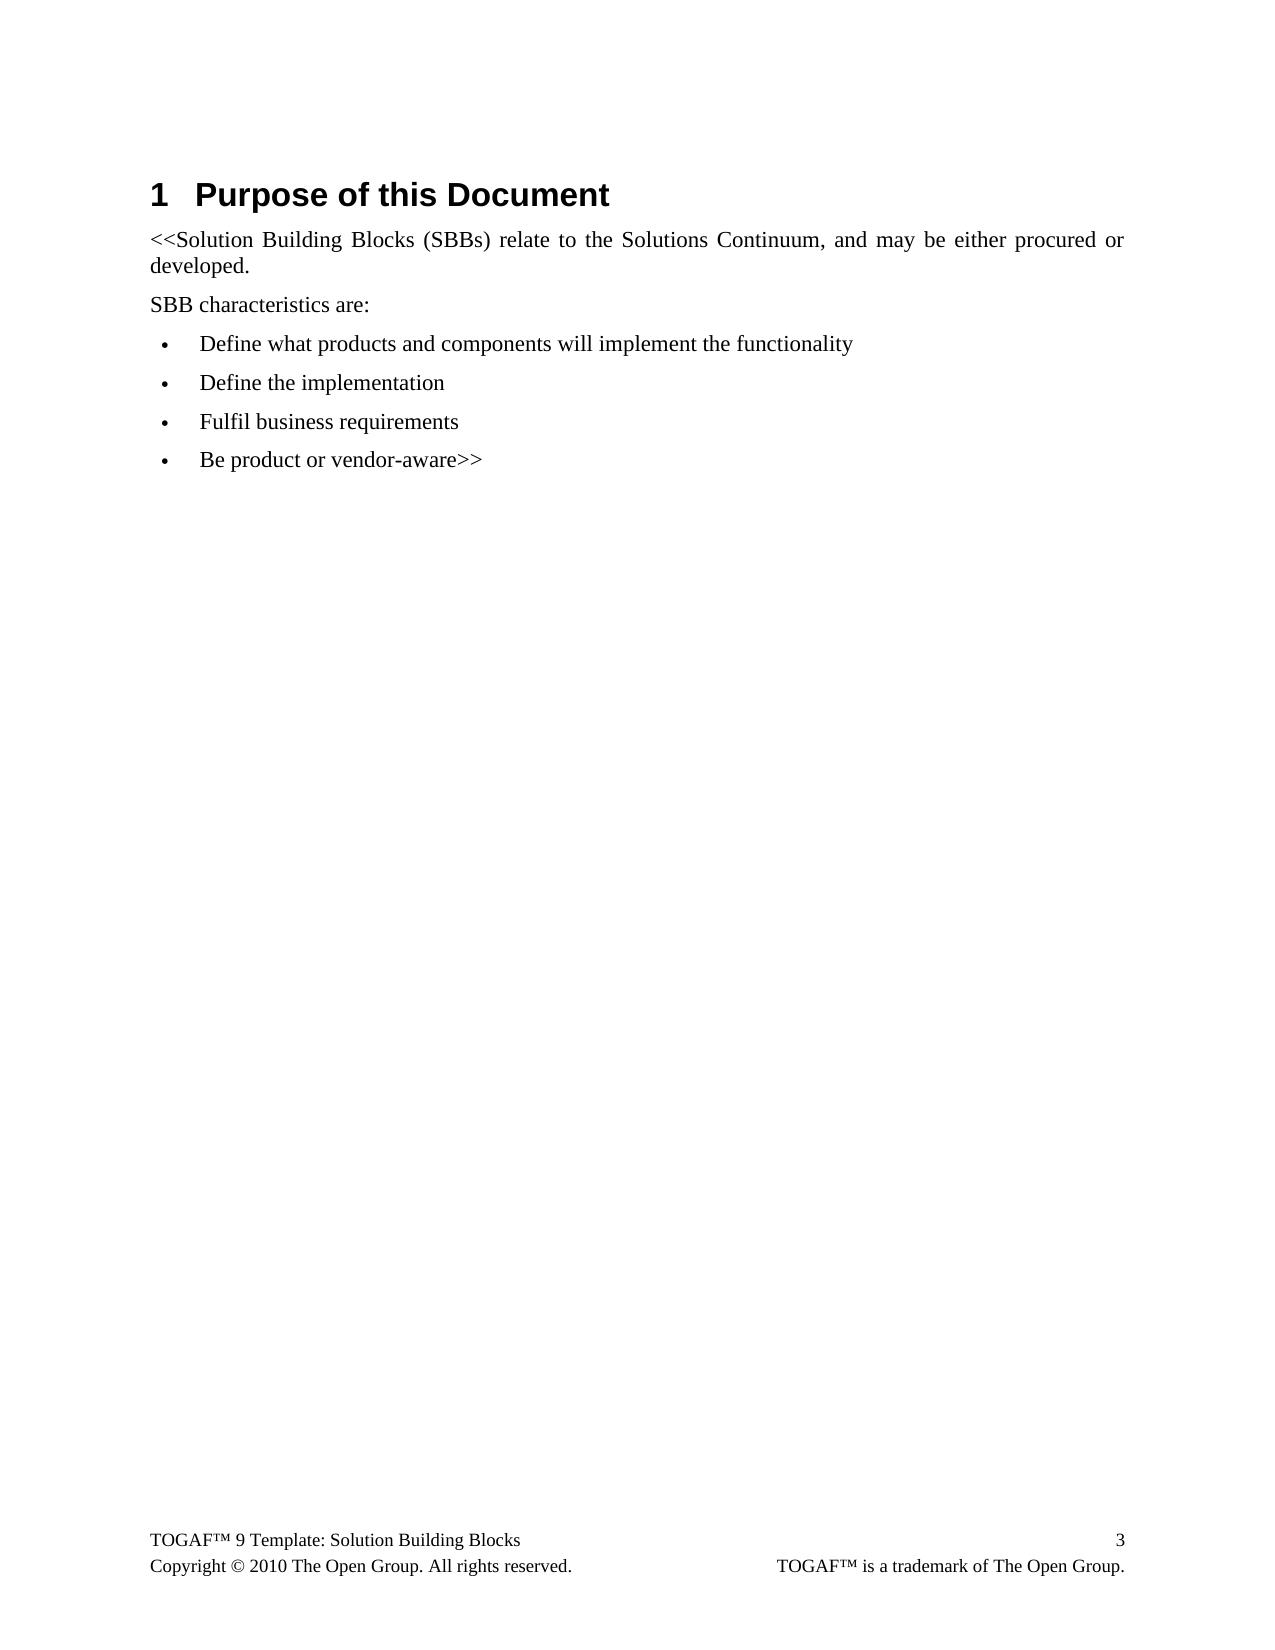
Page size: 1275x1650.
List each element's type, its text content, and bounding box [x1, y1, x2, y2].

list Fulfil business requirements [162, 408, 1125, 434]
subtitle Purpose of this Document [150, 175, 1125, 213]
list Define the implementation [162, 369, 1125, 395]
list Be product or vendor-aware>> [162, 447, 1125, 473]
text <<Solution Building Blocks (SBBs) relate to the Solutions Continuum, and may be either procured or developed. [150, 226, 1125, 279]
text SBB characteristics are: [150, 291, 1125, 317]
list Define what products and components will implement the functionality [162, 330, 1125, 356]
